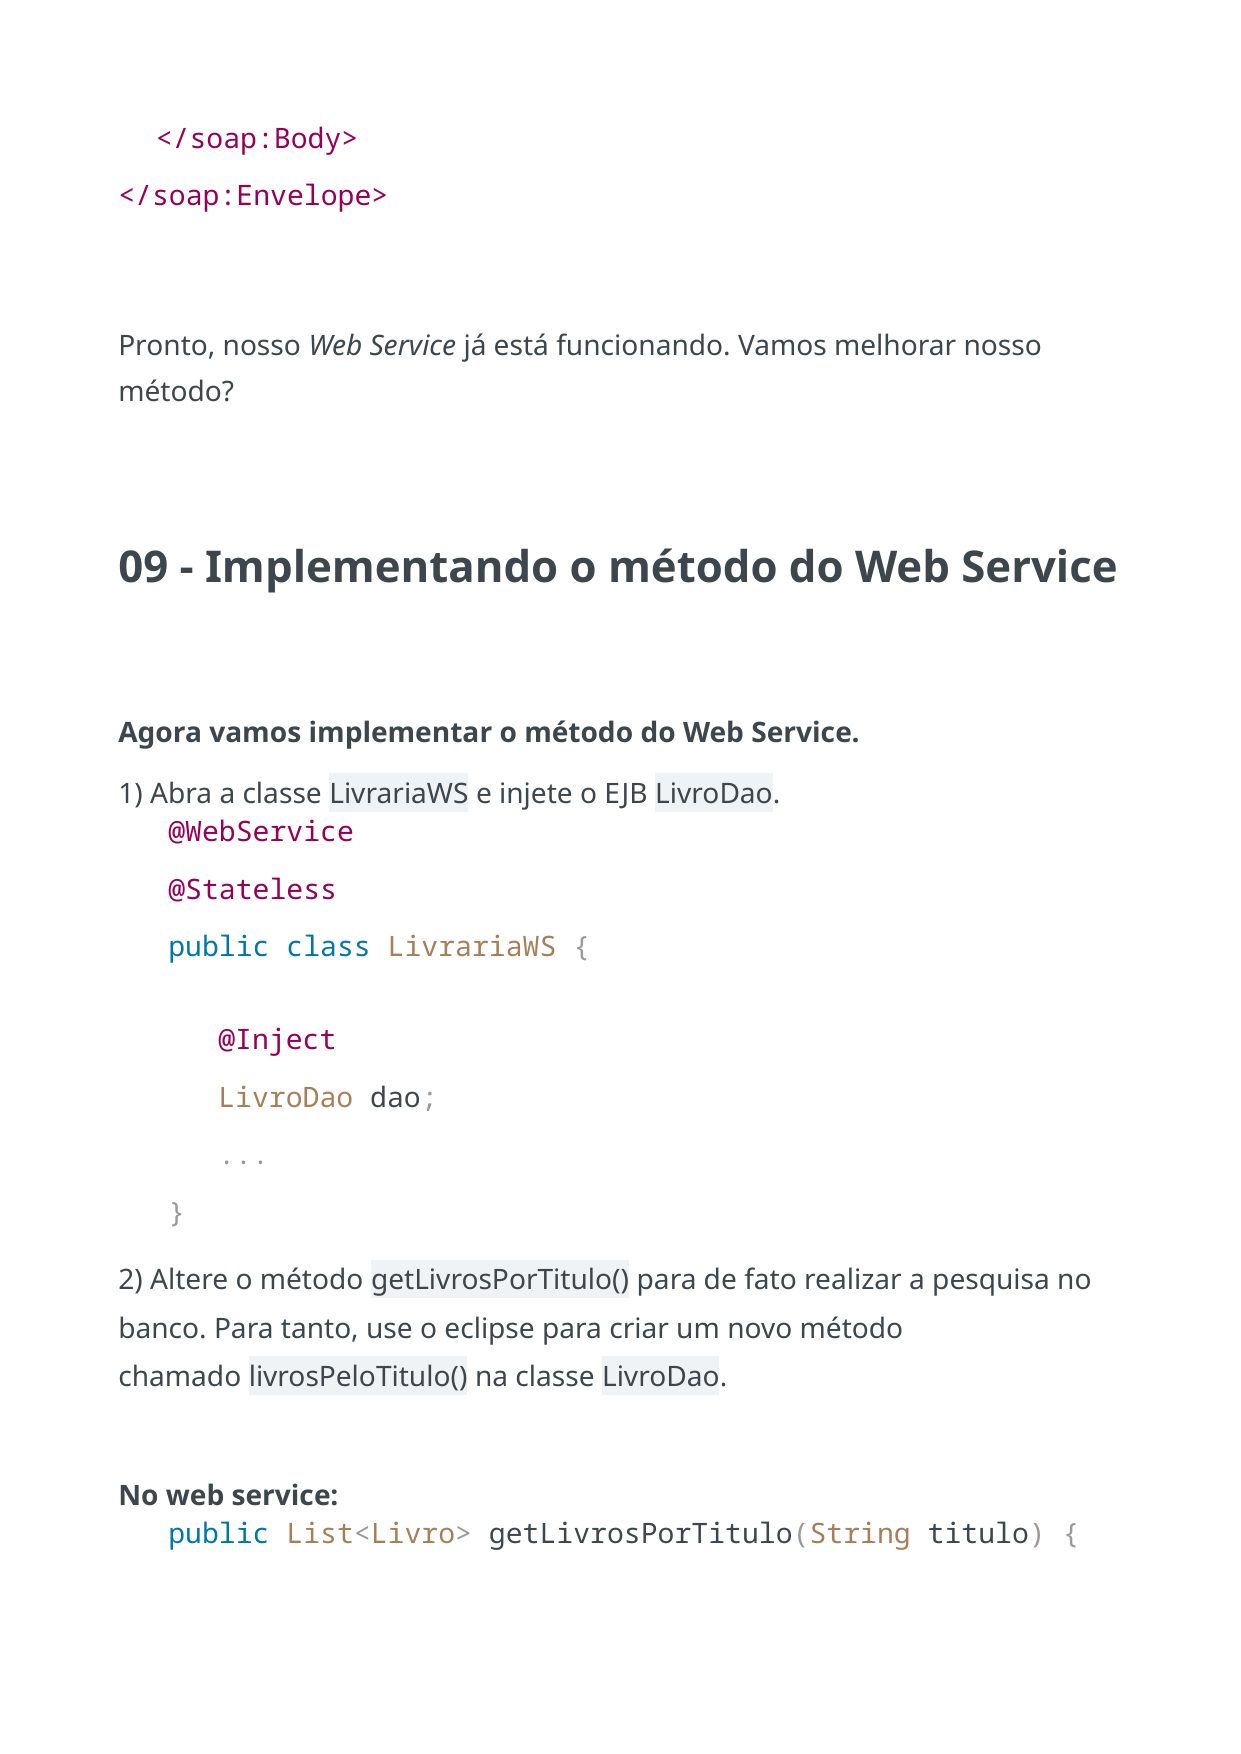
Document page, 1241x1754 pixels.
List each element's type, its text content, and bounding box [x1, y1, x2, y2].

text @Inject [118, 1019, 1122, 1058]
text </soap:Body> [118, 118, 1122, 156]
text public List<Livro> getLivrosPorTitulo(String titulo) { [118, 1513, 1122, 1552]
text } [118, 1192, 1122, 1230]
subtitle No web service: [118, 1465, 1122, 1513]
text Pronto, nosso Web Service já está funcionando. Vamos melhorar nosso método? [118, 325, 1122, 409]
text ... [118, 1134, 1122, 1173]
text @Stateless [118, 869, 1122, 907]
subtitle 09 - Implementando o método do Web Service [118, 536, 1122, 595]
text @WebService [118, 812, 1122, 850]
text LivroDao dao; [118, 1077, 1122, 1115]
text </soap:Envelope> [118, 176, 1122, 214]
text 1) Abra a classe LivrariaWS e injete o EJB LivroDao. [118, 763, 1122, 812]
subtitle Agora vamos implementar o método do Web Service. [118, 712, 1122, 751]
text public class LivrariaWS { [118, 927, 1122, 965]
text 2) Altere o método getLivrosPorTitulo() para de fato realizar a pesquisa no banco. Para tanto, use o eclipse para criar um novo método chamado livrosPeloTitulo() na classe LivroDao. [118, 1249, 1122, 1395]
